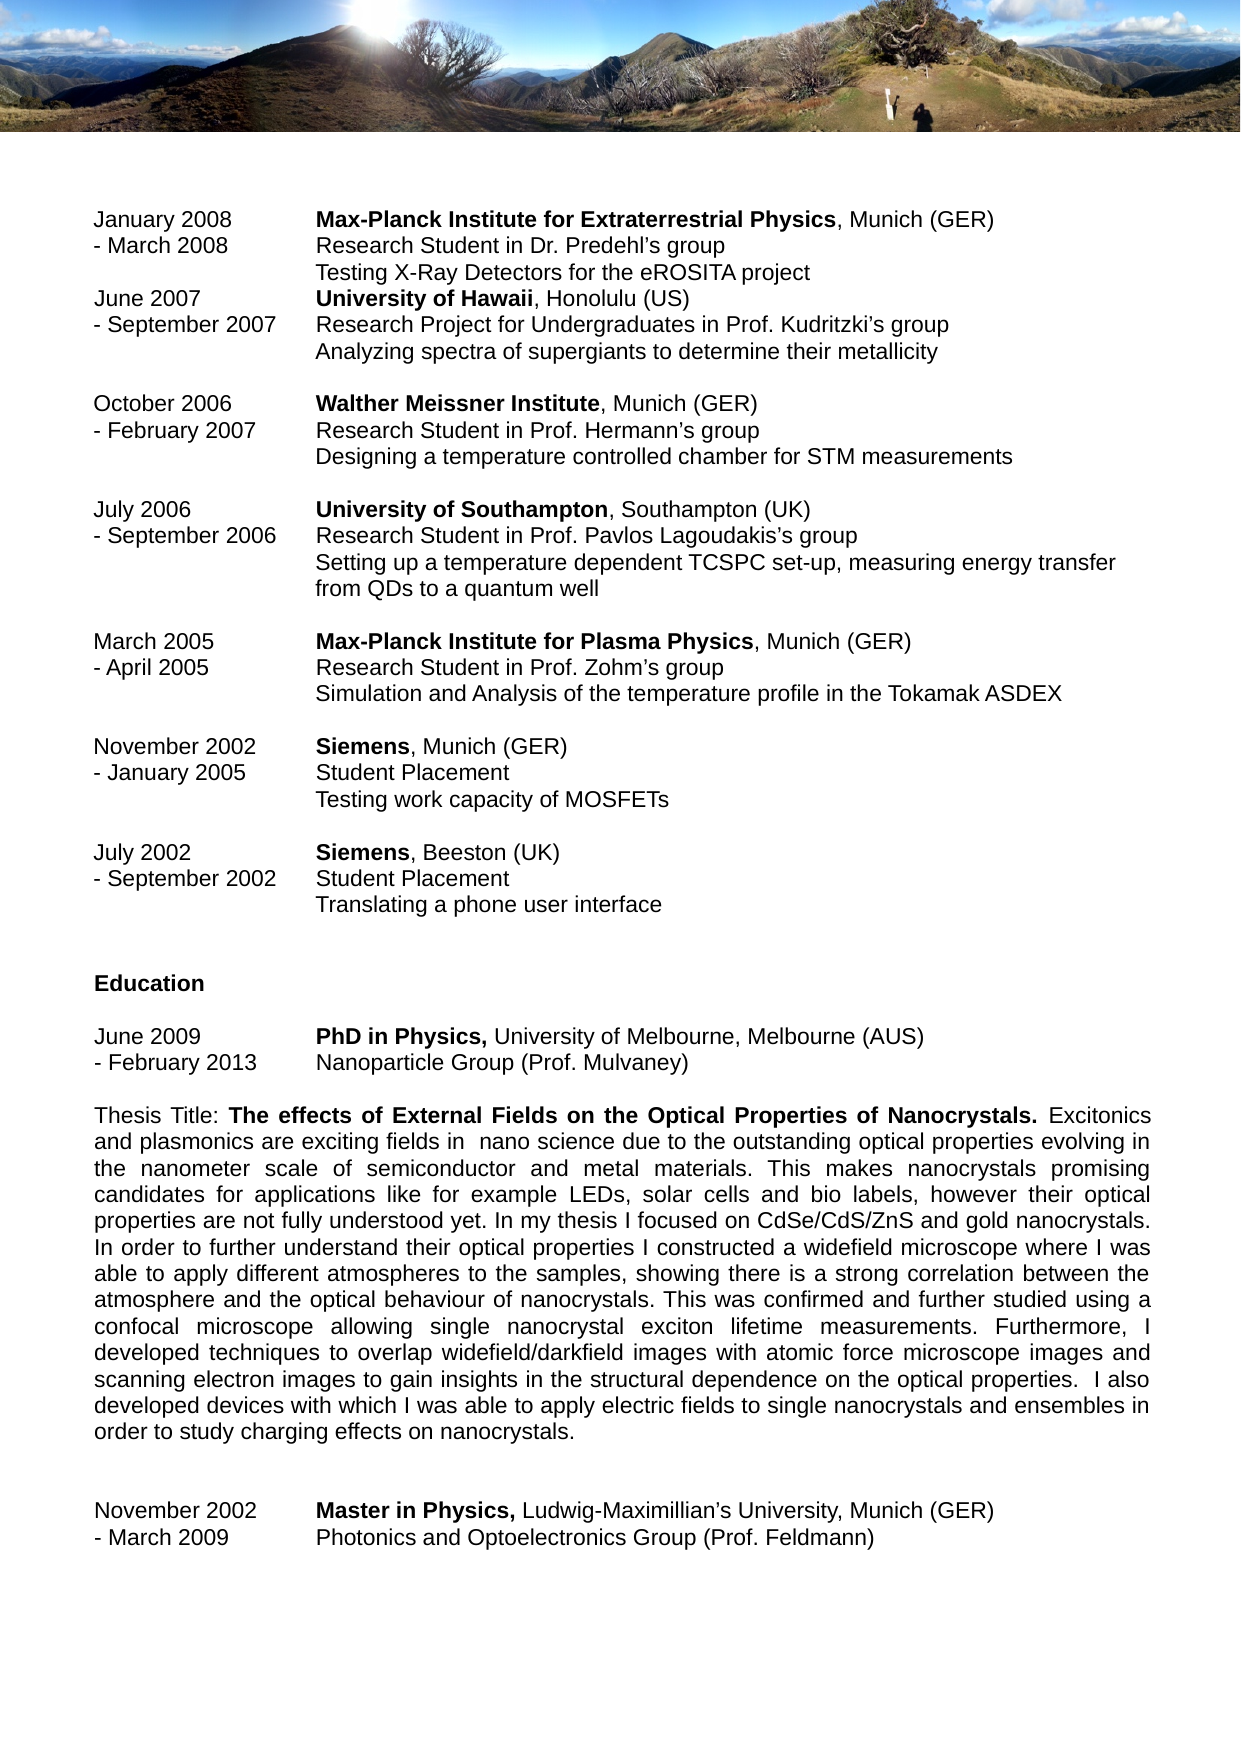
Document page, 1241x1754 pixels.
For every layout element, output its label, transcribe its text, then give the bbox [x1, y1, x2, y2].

text Simulation and Analysis of the temperature profile in the Tokamak ASDEX [241, 680, 1152, 707]
text November 2002 Master in Physics, Ludwig-Maximillian’s University, Munich (GER) [94, 1497, 1152, 1524]
text Testing work capacity of MOSFETs [241, 786, 1152, 812]
text June 2009 PhD in Physics, University of Melbourne, Melbourne (AUS) [94, 1023, 1152, 1049]
text Education [20, 970, 1152, 997]
text October 2006 Walther Meissner Institute, Munich (GER) [93, 390, 1152, 417]
picture [0, 0, 1241, 132]
text January 2008 Max-Planck Institute for Extraterrestrial Physics, Munich (GER) [93, 206, 1152, 232]
text July 2006 University of Southampton, Southampton (UK) [93, 496, 1152, 522]
text March 2005 Max-Planck Institute for Plasma Physics, Munich (GER) [20, 628, 1152, 654]
text - September 2007 Research Project for Undergraduates in Prof. Kudritzki’s group [93, 311, 1152, 338]
text June 2007 University of Hawaii, Honolulu (US) [20, 285, 1152, 311]
text Designing a temperature controlled chamber for STM measurements [241, 443, 1152, 469]
text - March 2008 Research Student in Dr. Predehl’s group [93, 232, 1152, 259]
text - September 2006 Research Student in Prof. Pavlos Lagoudakis’s group [93, 522, 1152, 548]
text Analyzing spectra of supergiants to determine their metallicity [241, 338, 1152, 364]
text - March 2009 Photonics and Optoelectronics Group (Prof. Feldmann) [20, 1524, 1152, 1550]
text November 2002 Siemens, Munich (GER) [93, 733, 1152, 759]
text Translating a phone user interface [241, 891, 1152, 917]
text from QDs to a quantum well [315, 575, 1152, 601]
text - January 2005 Student Placement [93, 759, 1152, 786]
text Setting up a temperature dependent TCSPC set-up, measuring energy transfer [315, 548, 1152, 575]
text - September 2002 Student Placement [93, 865, 1152, 891]
text Thesis Title: The effects of External Fields on the Optical Properties of Nanocrystals. Excitonics and plasmonics are exciting fields in nano science due to the outstanding optical properties evolving in the nanometer scale of semiconductor and metal materials. This makes nanocrystals promising candidates for applications like for example LEDs, solar cells and bio labels, however their optical properties are not fully understood yet. In my thesis I focused on CdSe/CdS/ZnS and gold nanocrystals. In order to further understand their optical properties I constructed a widefield microscope where I was able to apply different atmospheres to the samples, showing there is a strong correlation between the atmosphere and the optical behaviour of nanocrystals. This was confirmed and further studied using a confocal microscope allowing single nanocrystal exciton lifetime measurements. Furthermore, I developed techniques to overlap widefield/darkfield images with atomic force microscope images and scanning electron images to gain insights in the structural dependence on the optical properties. I also developed devices with which I was able to apply electric fields to single nanocrystals and ensembles in order to study charging effects on nanocrystals. [94, 1102, 1152, 1444]
text - February 2013 Nanoparticle Group (Prof. Mulvaney) [94, 1049, 1152, 1076]
text - April 2005 Research Student in Prof. Zohm’s group [93, 654, 1152, 680]
text - February 2007 Research Student in Prof. Hermann’s group [93, 417, 1152, 443]
text Testing X-Ray Detectors for the eROSITA project [241, 259, 1152, 285]
text July 2002 Siemens, Beeston (UK) [93, 838, 1152, 865]
